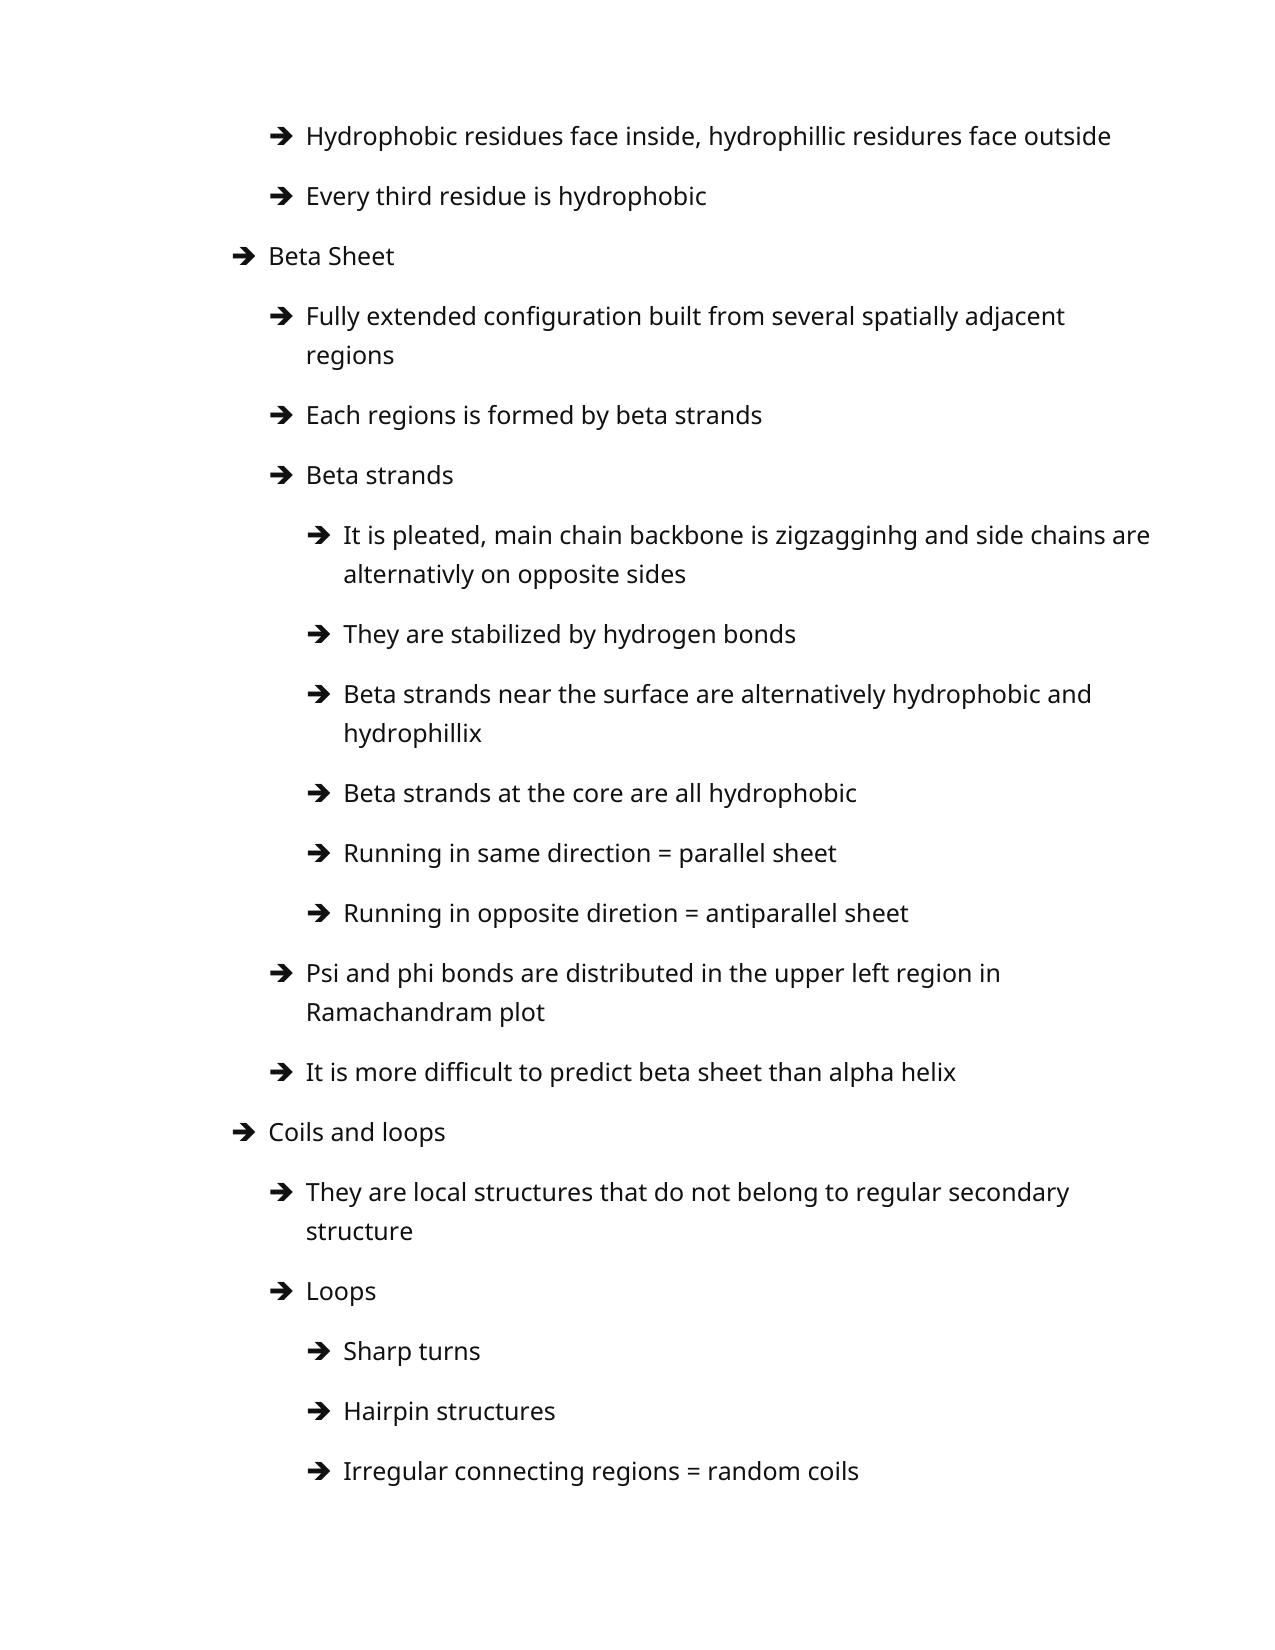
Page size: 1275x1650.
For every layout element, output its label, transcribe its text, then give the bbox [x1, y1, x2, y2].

list Running in opposite diretion = antiparallel sheet [306, 896, 1157, 930]
list They are stabilized by hydrogen bonds [306, 616, 1157, 651]
list Coils and loops [231, 1115, 1157, 1149]
list Beta strands near the surface are alternatively hydrophobic and hydrophillix [306, 676, 1157, 750]
list Hairpin structures [306, 1394, 1157, 1428]
list Hydrophobic residues face inside, hydrophillic residures face outside [268, 118, 1157, 152]
list Each regions is formed by beta strands [268, 397, 1157, 431]
list Irregular connecting regions = random coils [306, 1454, 1157, 1488]
list Beta strands [268, 457, 1157, 491]
list Beta strands at the core are all hydrophobic [306, 776, 1157, 810]
list It is pleated, main chain backbone is zigzagginhg and side chains are alternativly on opposite sides [306, 517, 1157, 591]
list Fully extended configuration built from several spatially adjacent regions [268, 298, 1157, 371]
list Beta Sheet [231, 238, 1157, 272]
list Sharp turns [306, 1334, 1157, 1368]
list It is more difficult to predict beta sheet than alpha helix [268, 1055, 1157, 1089]
list Running in same direction = parallel sheet [306, 836, 1157, 870]
list They are local structures that do not belong to regular secondary structure [268, 1175, 1157, 1248]
list Every third residue is hydrophobic [268, 178, 1157, 212]
list Loops [268, 1274, 1157, 1308]
list Psi and phi bonds are distributed in the upper left region in Ramachandram plot [268, 956, 1157, 1029]
